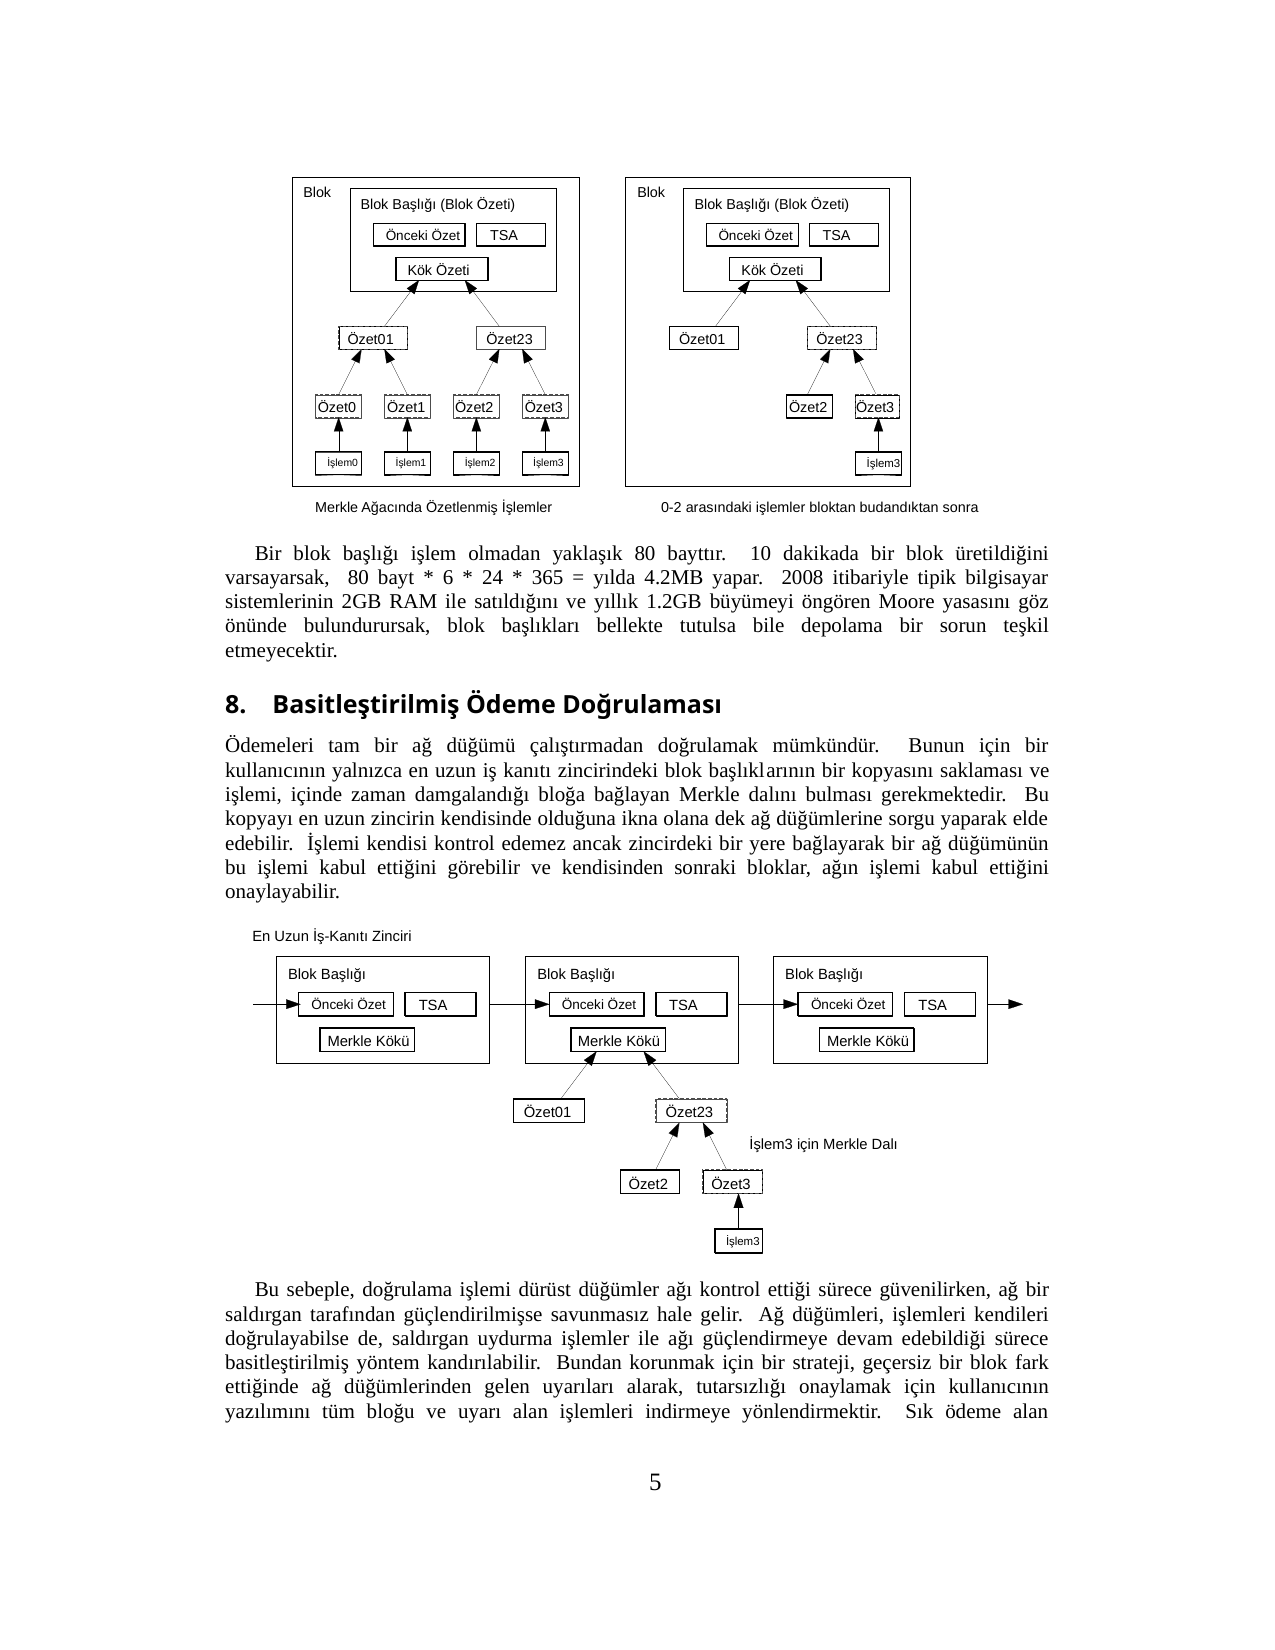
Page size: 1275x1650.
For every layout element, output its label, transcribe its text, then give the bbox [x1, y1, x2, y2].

text Bir blok başlığı işlem olmadan yaklaşık 80 bayttır. 10 dakikada bir blok üretildiğini varsayarsak, 80 bayt * 6 * 24 * 365 = yılda 4.2MB yapar. 2008 itibariyle tipik bilgisayar sistemlerinin 2GB RAM ile satıldığını ve yıllık 1.2GB büyümeyi öngören Moore yasasını göz önünde bulundurursak, blok başlıkları bellekte tutulsa bile depolama bir sorun teşkil etmeyecektir. [225, 540, 1050, 662]
text Bu sebeple, doğrulama işlemi dürüst düğümler ağı kontrol ettiği sürece güvenilirken, ağ bir saldırgan tarafından güçlendirilmişse savunmasız hale gelir. Ağ düğümleri, işlemleri kendileri doğrulayabilse de, saldırgan uydurma işlemler ile ağı güçlendirmeye devam edebildiği sürece basitleştirilmiş yöntem kandırılabilir. Bundan korunmak için bir strateji, geçersiz bir blok fark ettiğinde ağ düğümlerinden gelen uyarıları alarak, tutarsızlığı onaylamak için kullanıcının yazılımını tüm bloğu ve uyarı alan işlemleri indirmeye yönlendirmektir. Sık ödeme alan [225, 1277, 1050, 1423]
text Ödemeleri tam bir ağ düğümü çalıştırmadan doğrulamak mümkündür. Bunun için bir kullanıcının yalnızca en uzun iş kanıtı zincirindeki blok başlıklarının bir kopyasını saklaması ve işlemi, içinde zaman damgalandığı bloğa bağlayan Merkle dalını bulması gerekmektedir. Bu kopyayı en uzun zincirin kendisinde olduğuna ikna olana dek ağ düğümlerine sorgu yaparak elde edebilir. İşlemi kendisi kontrol edemez ancak zincirdeki bir yere bağlayarak bir ağ düğümünün bu işlemi kabul ettiğini görebilir ve kendisinden sonraki bloklar, ağın işlemi kabul ettiğini onaylayabilir. [225, 733, 1050, 903]
subtitle 8. Basitleştirilmiş Ödeme Doğrulaması [225, 687, 1050, 721]
